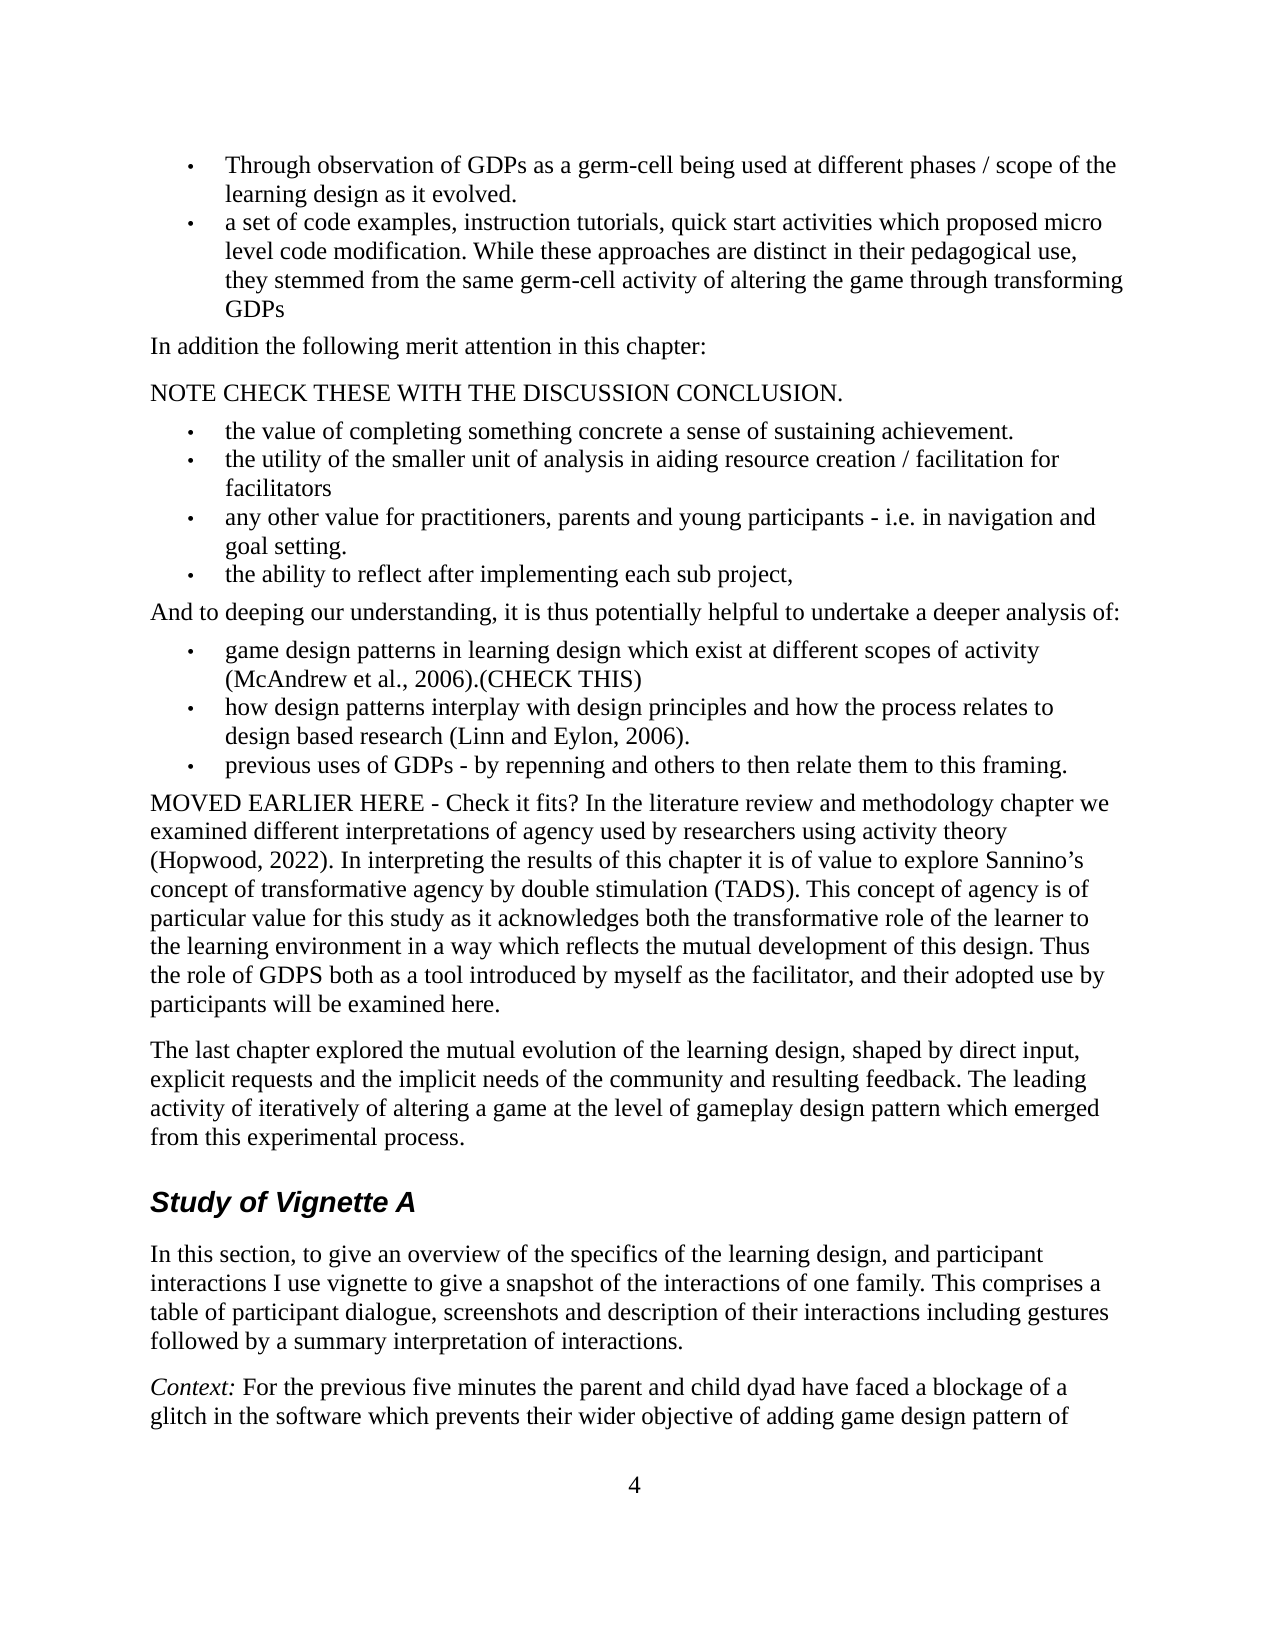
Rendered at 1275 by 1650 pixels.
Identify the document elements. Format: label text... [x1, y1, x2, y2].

list how design patterns interplay with design principles and how the process relates to design based research (Linn and Eylon, 2006). [187, 692, 1125, 750]
list the utility of the smaller unit of analysis in aiding resource creation / facilitation for facilitators [187, 444, 1125, 502]
list game design patterns in learning design which exist at different scopes of activity (McAndrew et al., 2006).(CHECK THIS) [187, 635, 1125, 692]
list any other value for practitioners, parents and young participants - i.e. in navigation and goal setting. [187, 502, 1125, 559]
text The last chapter explored the mutual evolution of the learning design, shaped by direct input, explicit requests and the implicit needs of the community and resulting feedback. The leading activity of iteratively of altering a game at the level of gameplay design pattern which emerged from this experimental process. [150, 1036, 1125, 1151]
text NOTE CHECK THESE WITH THE DISCUSSION CONCLUSION. [150, 378, 1125, 407]
subtitle Study of Vignette A [150, 1184, 1125, 1218]
text In addition the following merit attention in this chapter: [150, 331, 1125, 360]
list Through observation of GDPs as a germ-cell being used at different phases / scope of the learning design as it evolved. [187, 150, 1125, 207]
list a set of code examples, instruction tutorials, quick start activities which proposed micro level code modification. While these approaches are distinct in their pedagogical use, they stemmed from the same germ-cell activity of altering the game through transforming GDPs [187, 207, 1125, 322]
text Context: For the previous five minutes the parent and child dyad have faced a blockage of a glitch in the software which prevents their wider objective of adding game design pattern of [150, 1372, 1125, 1430]
list the ability to reflect after implementing each sub project, [187, 559, 1125, 588]
list previous uses of GDPs - by repenning and others to then relate them to this framing. [187, 750, 1125, 779]
text MOVED EARLIER HERE - Check it fits? In the literature review and methodology chapter we examined different interpretations of agency used by researchers using activity theory (Hopwood, 2022). In interpreting the results of this chapter it is of value to explore Sannino’s concept of transformative agency by double stimulation (TADS). This concept of agency is of particular value for this study as it acknowledges both the transformative role of the learner to the learning environment in a way which reflects the mutual development of this design. Thus the role of GDPS both as a tool introduced by myself as the facilitator, and their adopted use by participants will be examined here. [150, 788, 1125, 1018]
text In this section, to give an overview of the specifics of the learning design, and participant interactions I use vignette to give a snapshot of the interactions of one family. This comprises a table of participant dialogue, screenshots and description of their interactions including gestures followed by a summary interpretation of interactions. [150, 1239, 1125, 1354]
list the value of completing something concrete a sense of sustaining achievement. [187, 416, 1125, 444]
text And to deeping our understanding, it is thus potentially helpful to undertake a deeper analysis of: [150, 597, 1125, 626]
